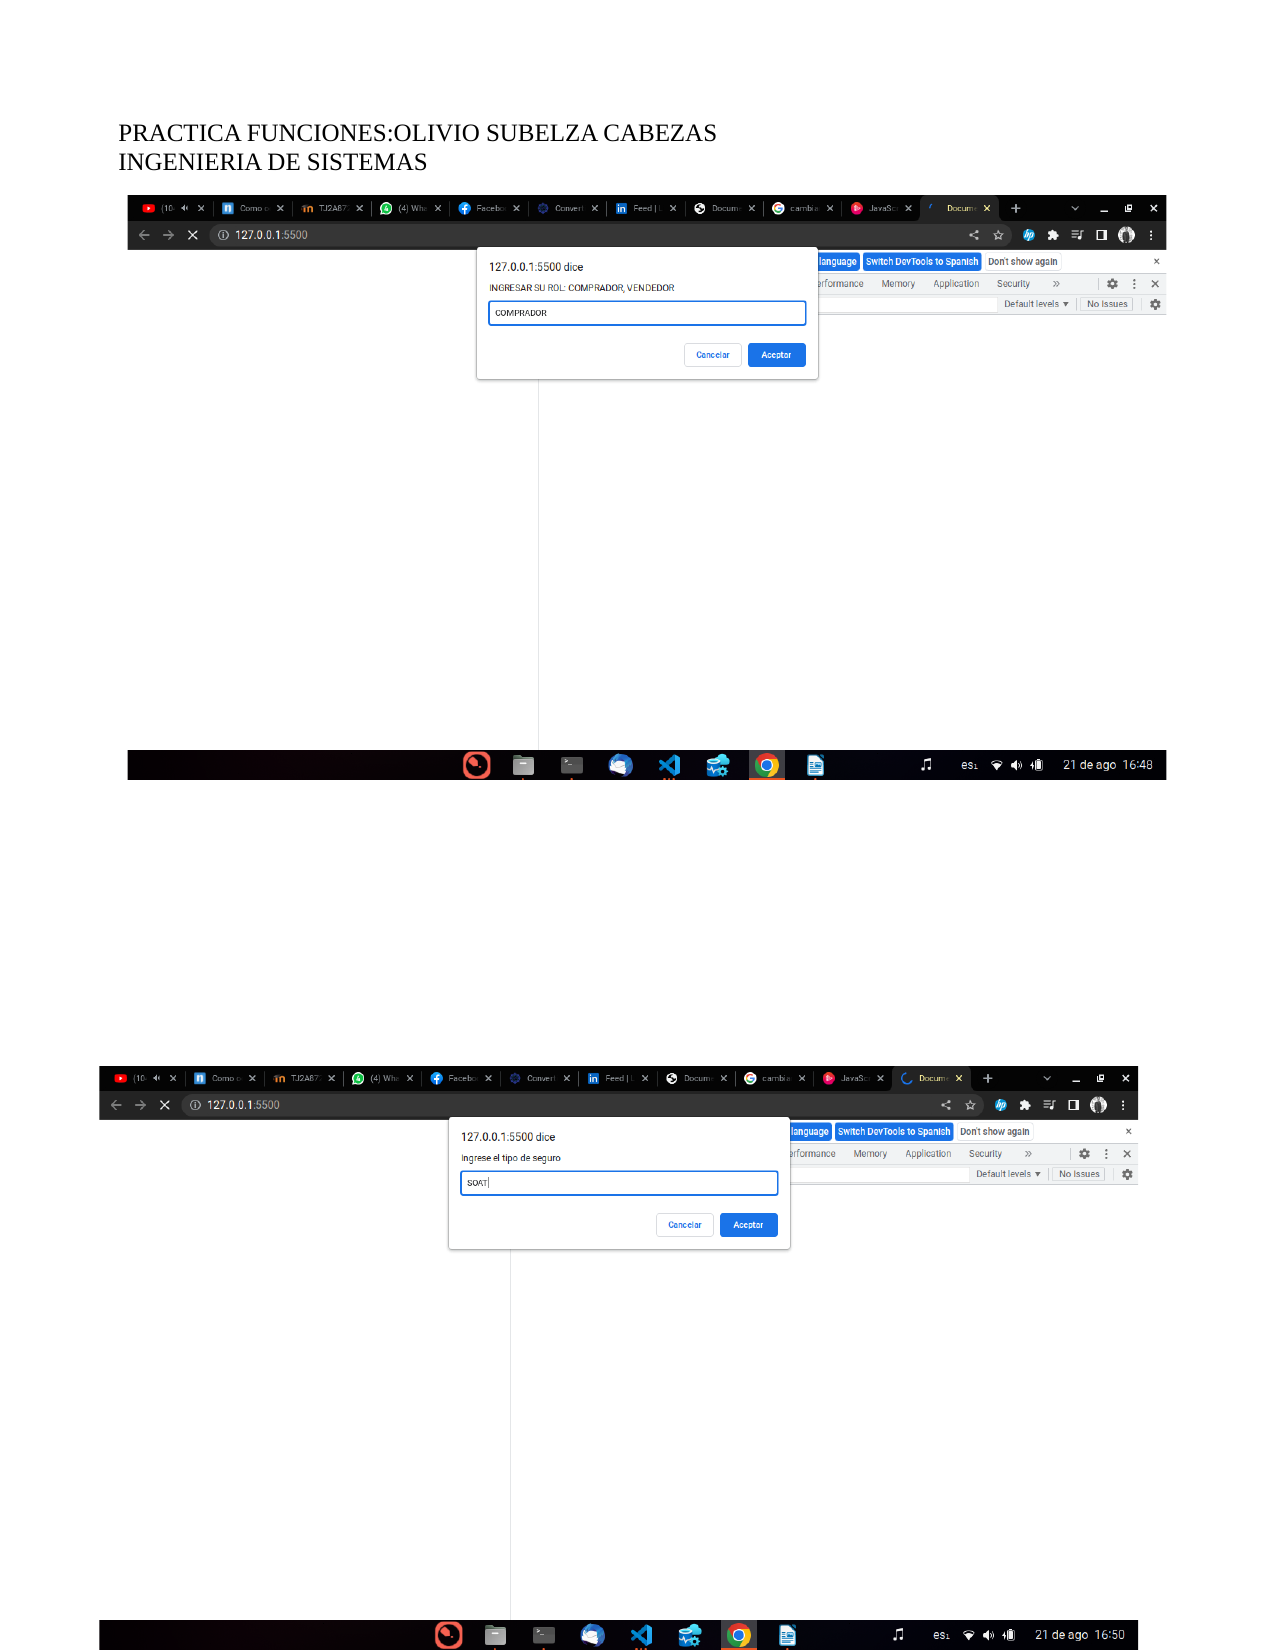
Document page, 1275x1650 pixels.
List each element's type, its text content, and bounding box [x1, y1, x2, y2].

text INGENIERIA DE SISTEMAS [118, 147, 1157, 176]
text PRACTICA FUNCIONES:OLIVIO SUBELZA CABEZAS [118, 118, 1157, 147]
picture [99, 1066, 1139, 1650]
picture [127, 195, 1167, 780]
